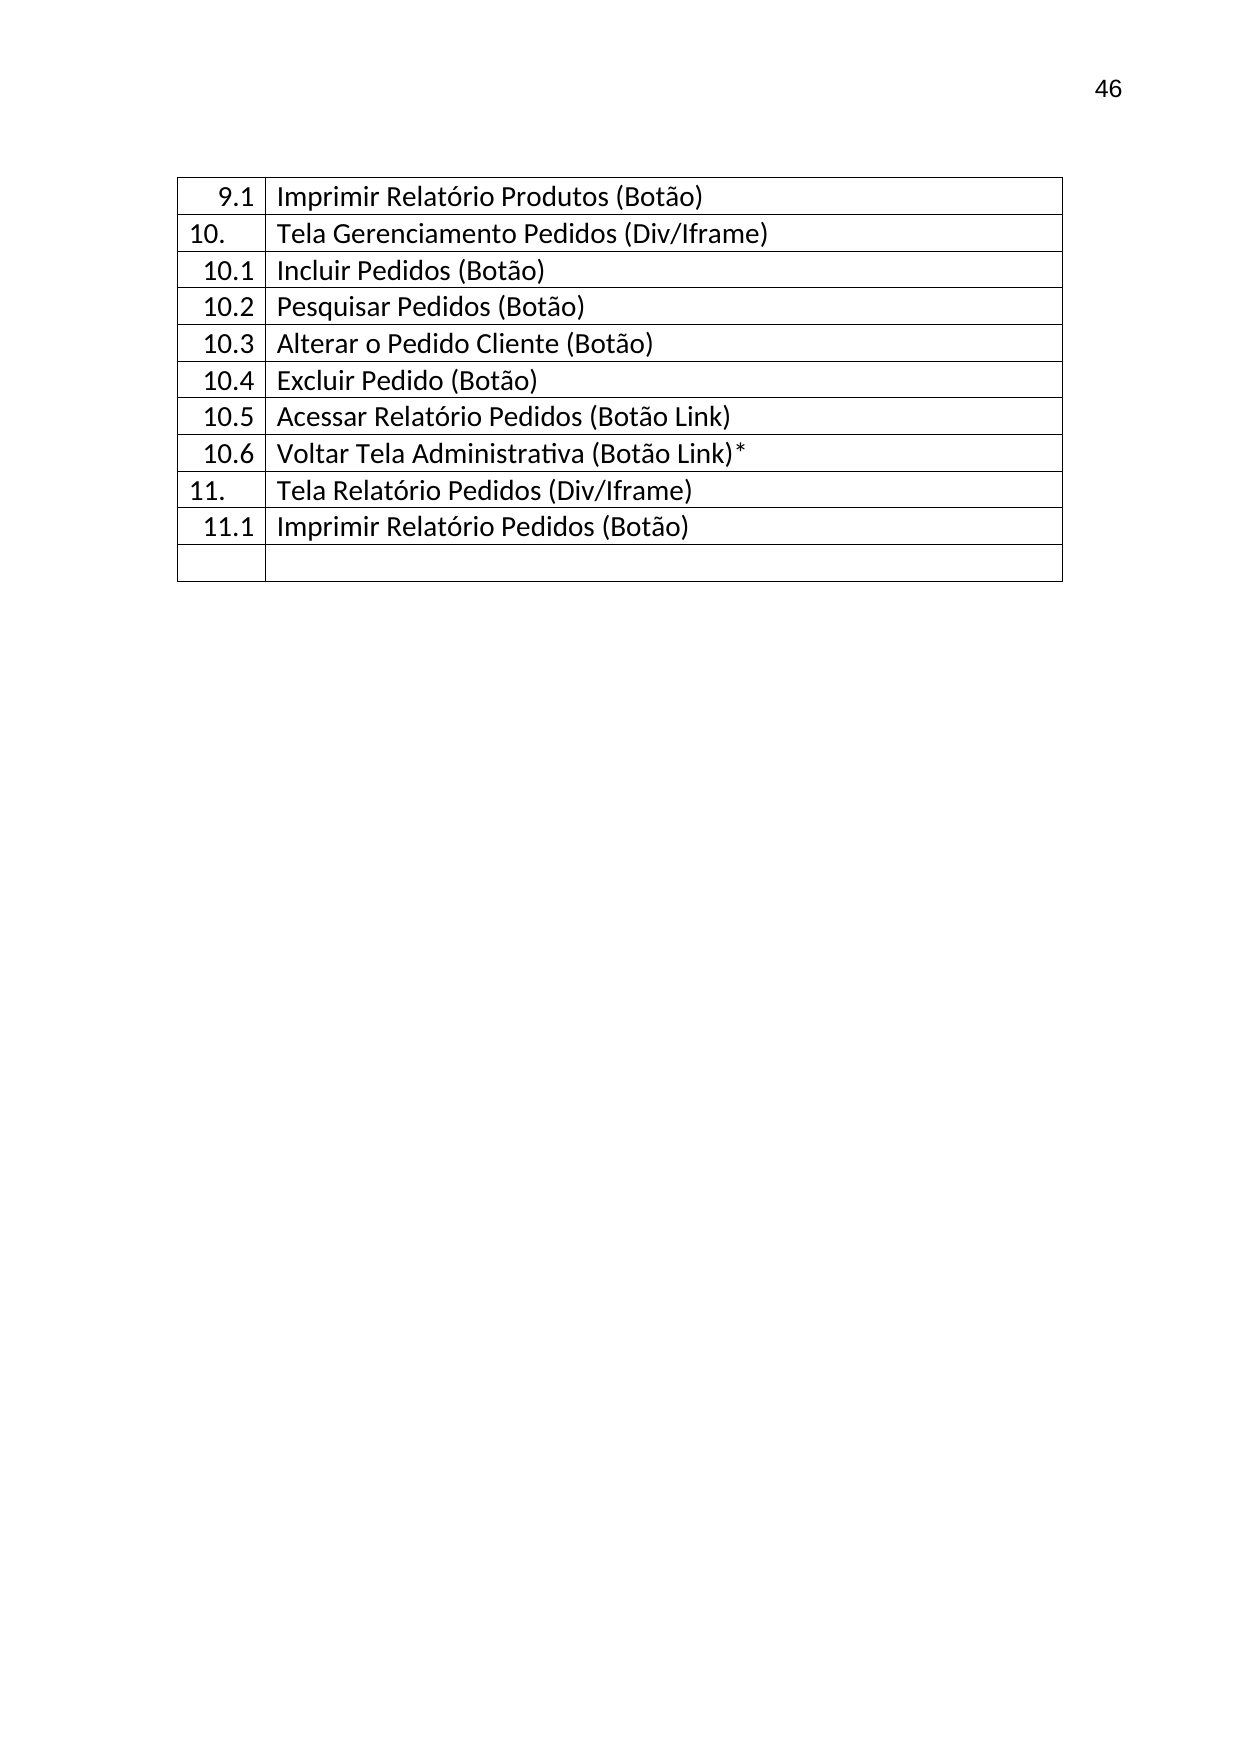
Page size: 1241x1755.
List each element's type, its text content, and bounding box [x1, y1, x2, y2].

table_cell Excluir Pedido (Botão) [266, 362, 1062, 397]
table_cell 10.1 [178, 252, 265, 287]
table_cell [266, 545, 1062, 581]
table_cell Pesquisar Pedidos (Botão) [266, 288, 1062, 324]
table_cell 9.1 [178, 178, 265, 214]
table_cell Tela Gerenciamento Pedidos (Div/Iframe) [266, 215, 1062, 251]
table_cell 10.5 [178, 398, 265, 434]
table_cell Imprimir Relatório Pedidos (Botão) [266, 508, 1062, 544]
table_cell 10. [178, 215, 265, 251]
table_cell 10.6 [178, 435, 265, 471]
table_cell Alterar o Pedido Cliente (Botão) [266, 325, 1062, 361]
table_cell 11. [178, 472, 265, 507]
table_cell 10.4 [178, 362, 265, 397]
table_cell Voltar Tela Administrativa (Botão Link)* [266, 435, 1062, 471]
table_cell 10.3 [178, 325, 265, 361]
table_cell Incluir Pedidos (Botão) [266, 252, 1062, 287]
table_cell Tela Relatório Pedidos (Div/Iframe) [266, 472, 1062, 507]
table_cell 10.2 [178, 288, 265, 324]
table_cell Acessar Relatório Pedidos (Botão Link) [266, 398, 1062, 434]
table_cell Imprimir Relatório Produtos (Botão) [266, 178, 1062, 214]
table_cell [178, 545, 265, 581]
table_cell 11.1 [178, 508, 265, 544]
